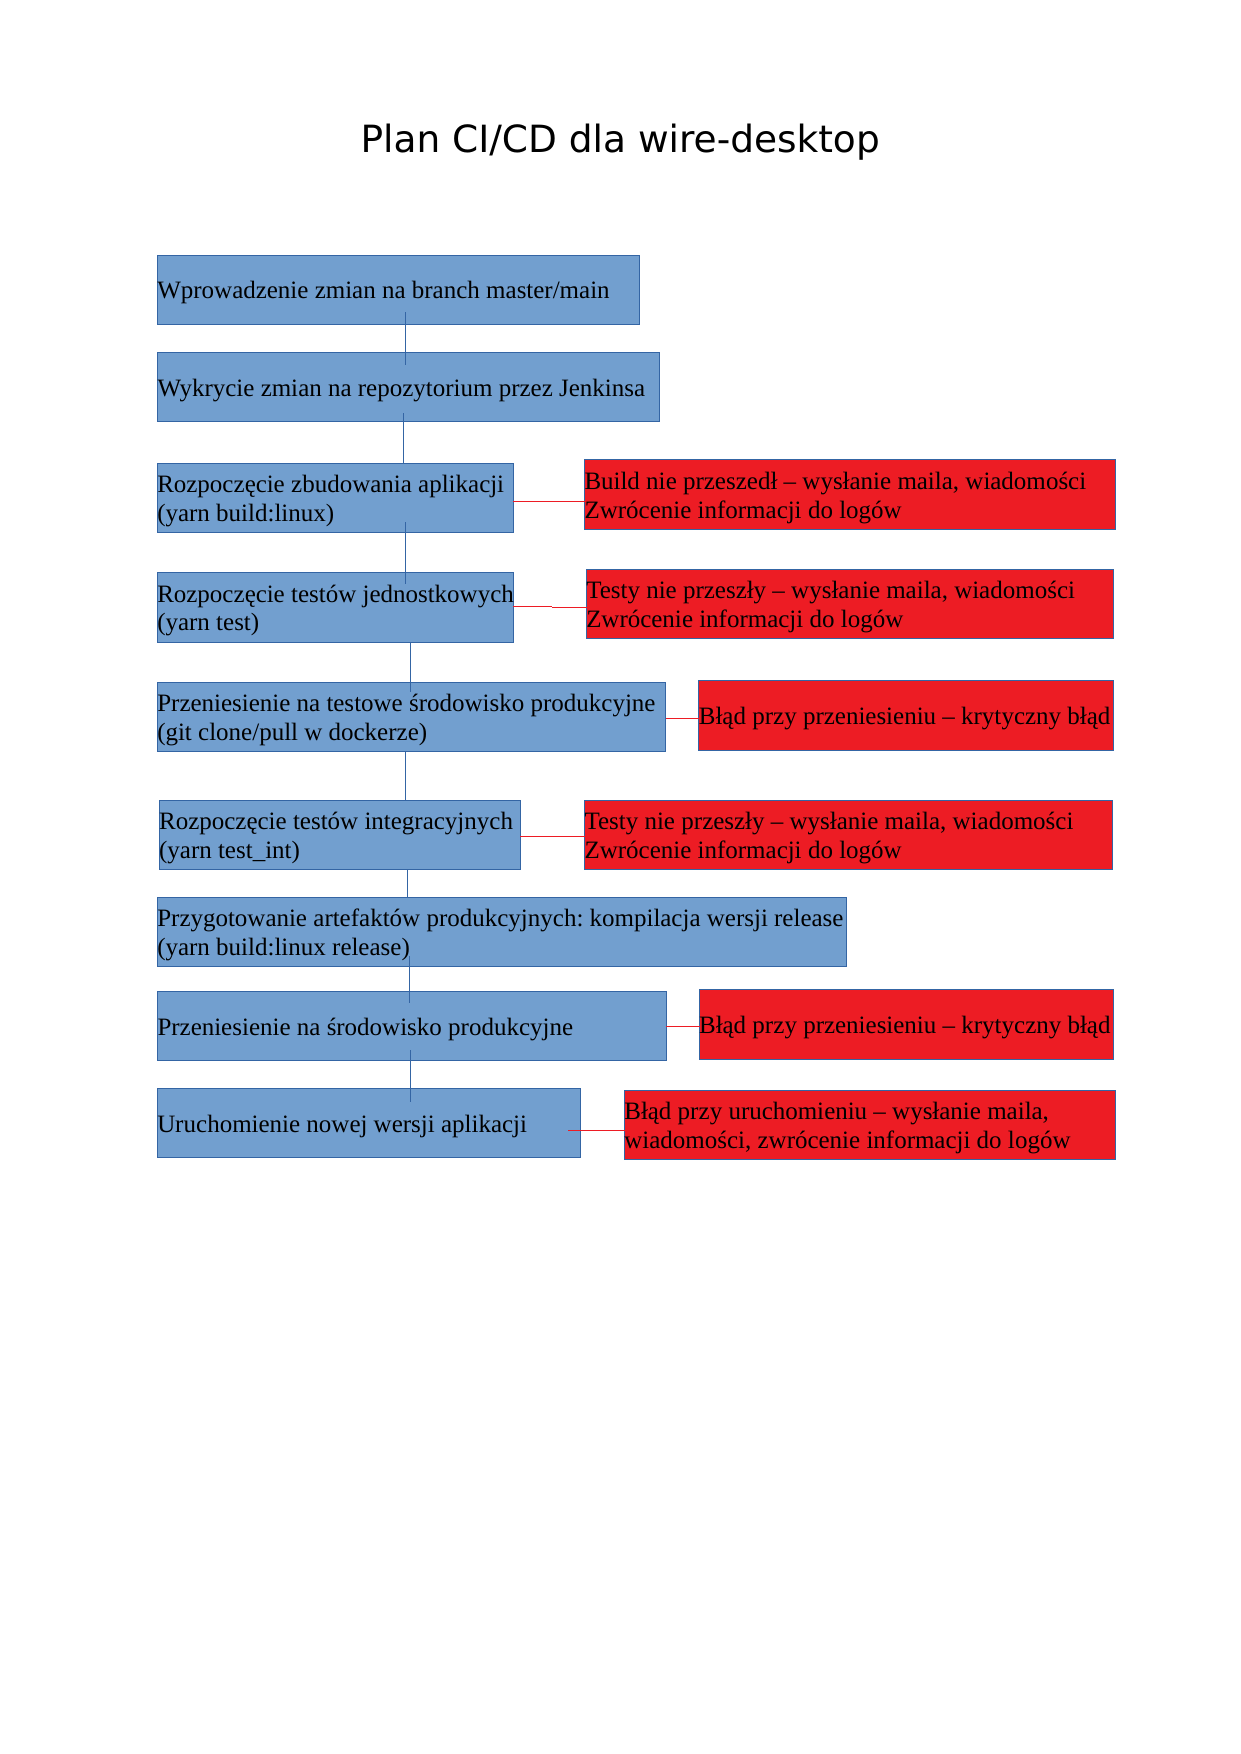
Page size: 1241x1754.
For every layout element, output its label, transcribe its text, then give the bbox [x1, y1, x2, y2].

text Plan CI/CD dla wire-desktop [118, 118, 1122, 162]
